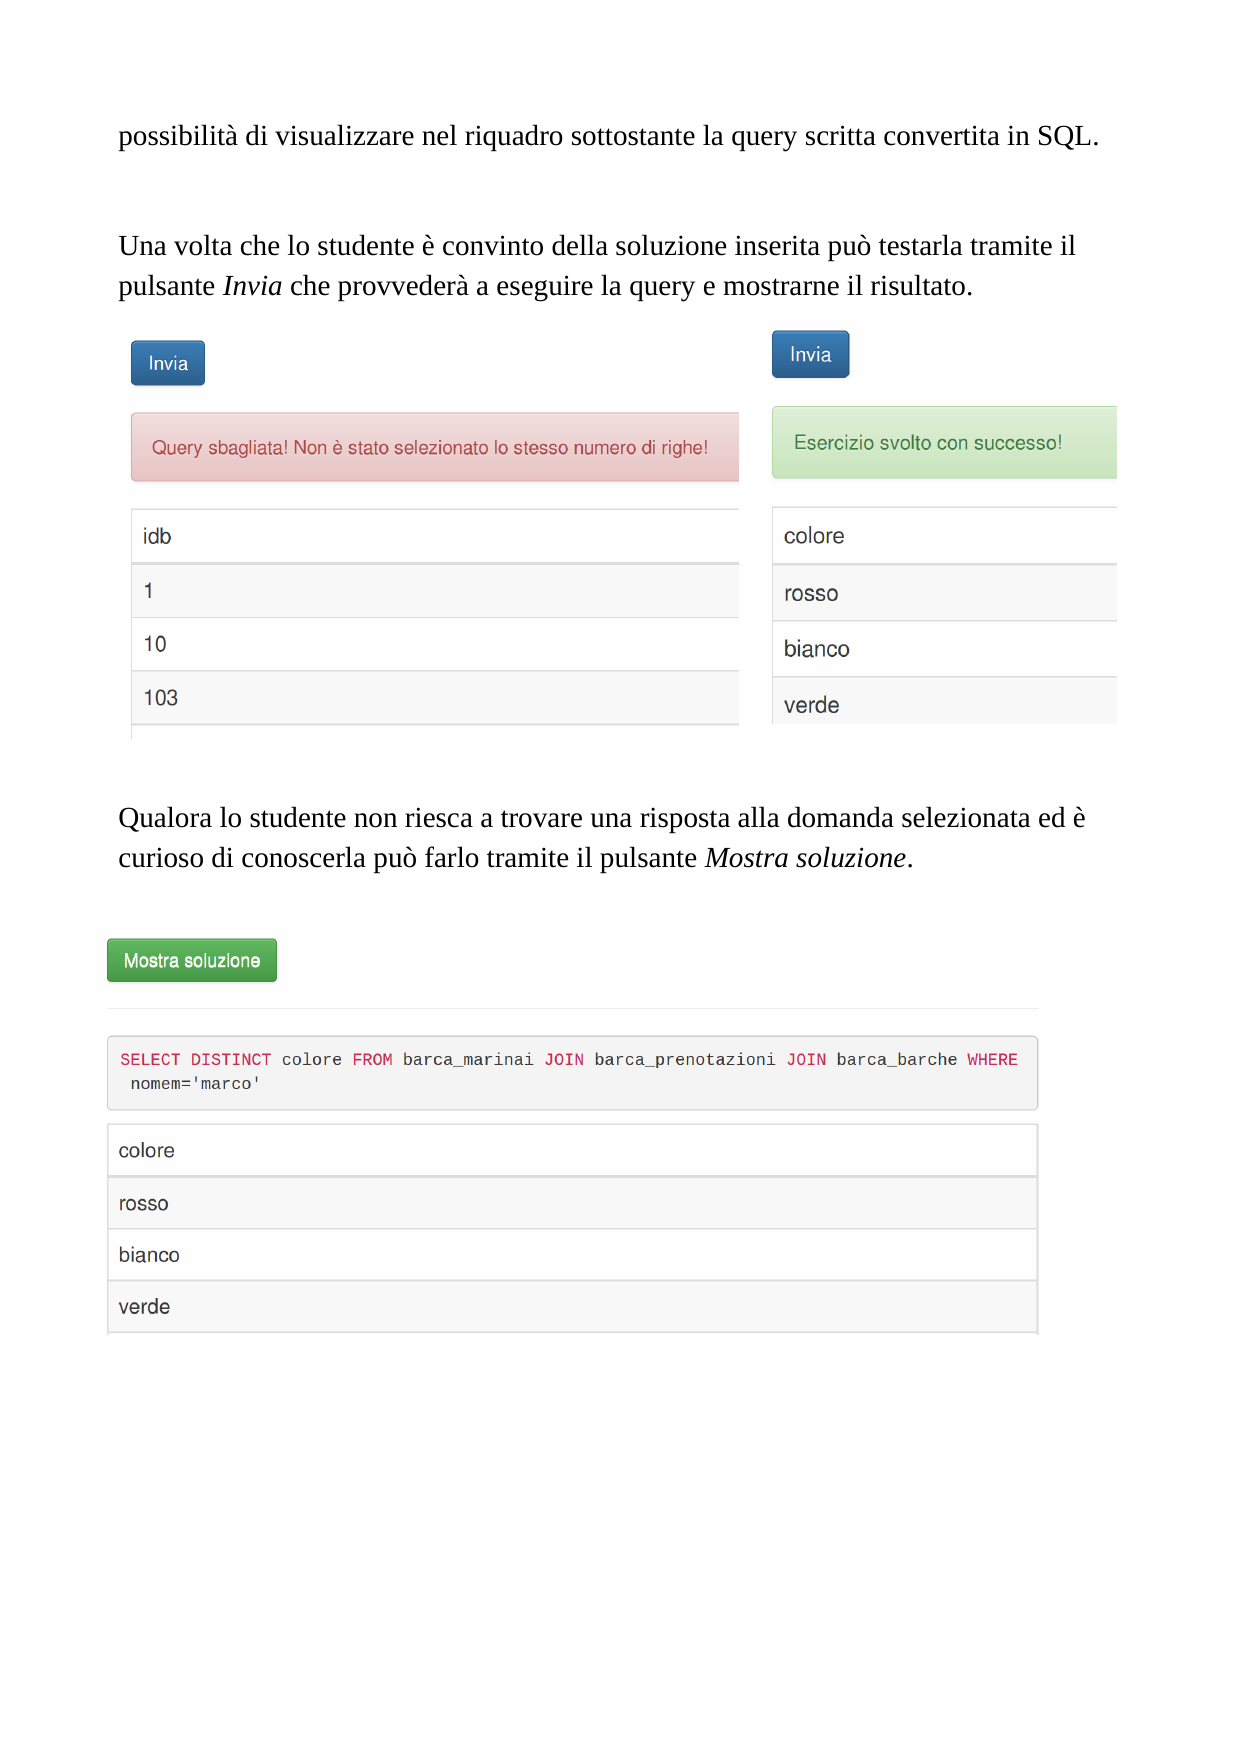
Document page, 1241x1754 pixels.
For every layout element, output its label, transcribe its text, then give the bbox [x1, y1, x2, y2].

text Qualora lo studente non riesca a trovare una risposta alla domanda selezionata ed è curioso di conoscerla può farlo tramite il pulsante Mostra soluzione. [118, 800, 1122, 873]
text Una volta che lo studente è convinto della soluzione inserita può testarla tramite il pulsante Invia che provvederà a eseguire la query e mostrarne il risultato. [118, 228, 1122, 301]
picture [92, 920, 1061, 1335]
text possibilità di visualizzare nel riquadro sottostante la query scritta convertita in SQL. [118, 118, 1122, 152]
picture [758, 316, 1117, 724]
picture [118, 322, 739, 739]
